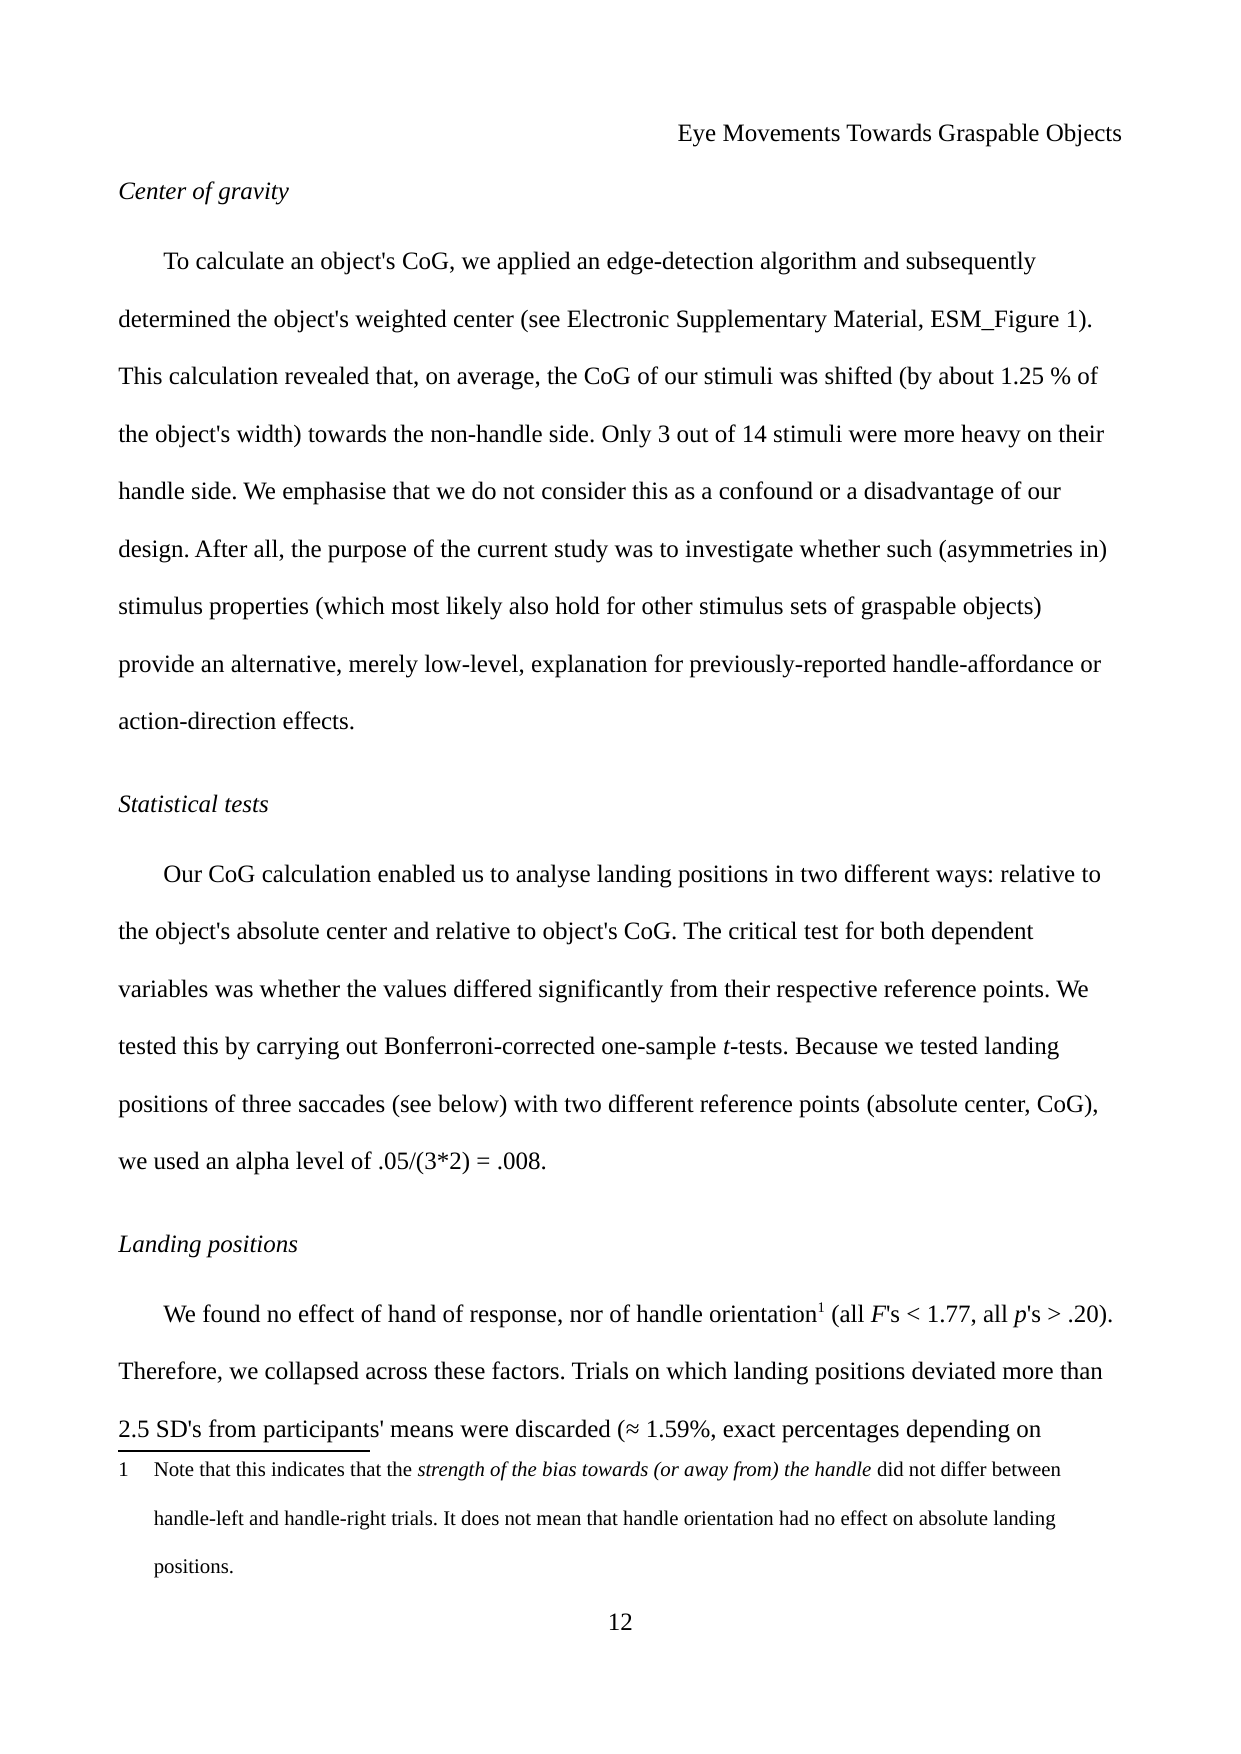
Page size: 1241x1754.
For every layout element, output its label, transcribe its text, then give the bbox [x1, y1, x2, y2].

subtitle Center of gravity [118, 176, 1122, 205]
subtitle Statistical tests [118, 789, 1122, 818]
text Our CoG calculation enabled us to analyse landing positions in two different ways: relative to the object's absolute center and relative to object's CoG. The critical test for both dependent variables was whether the values differed significantly from their respective reference points. We tested this by carrying out Bonferroni-corrected one-sample t-tests. Because we tested landing positions of three saccades (see below) with two different reference points (absolute center, CoG), we used an alpha level of .05/(3*2) = .008. [118, 859, 1122, 1175]
text To calculate an object's CoG, we applied an edge-detection algorithm and subsequently determined the object's weighted center (see Electronic Supplementary Material, ESM_Figure 1). This calculation revealed that, on average, the CoG of our stimuli was shifted (by about 1.25 % of the object's width) towards the non-handle side. Only 3 out of 14 stimuli were more heavy on their handle side. We emphasise that we do not consider this as a confound or a disadvantage of our design. After all, the purpose of the current study was to investigate whether such (asymmetries in) stimulus properties (which most likely also hold for other stimulus sets of graspable objects) provide an alternative, merely low-level, explanation for previously-reported handle-affordance or action-direction effects. [118, 246, 1122, 735]
text We found no effect of hand of response, nor of handle orientation (all F's < 1.77, all p's > .20). Therefore, we collapsed across these factors. Trials on which landing positions deviated more than 2.5 SD's from participants' means were discarded (≈ 1.59%, exact percentages depending on [118, 1299, 1122, 1443]
text Note that this indicates that the strength of the bias towards (or away from) the handle did not differ between handle-left and handle-right trials. It does not mean that handle orientation had no effect on absolute landing positions. [118, 1457, 1122, 1578]
subtitle Landing positions [118, 1229, 1122, 1258]
